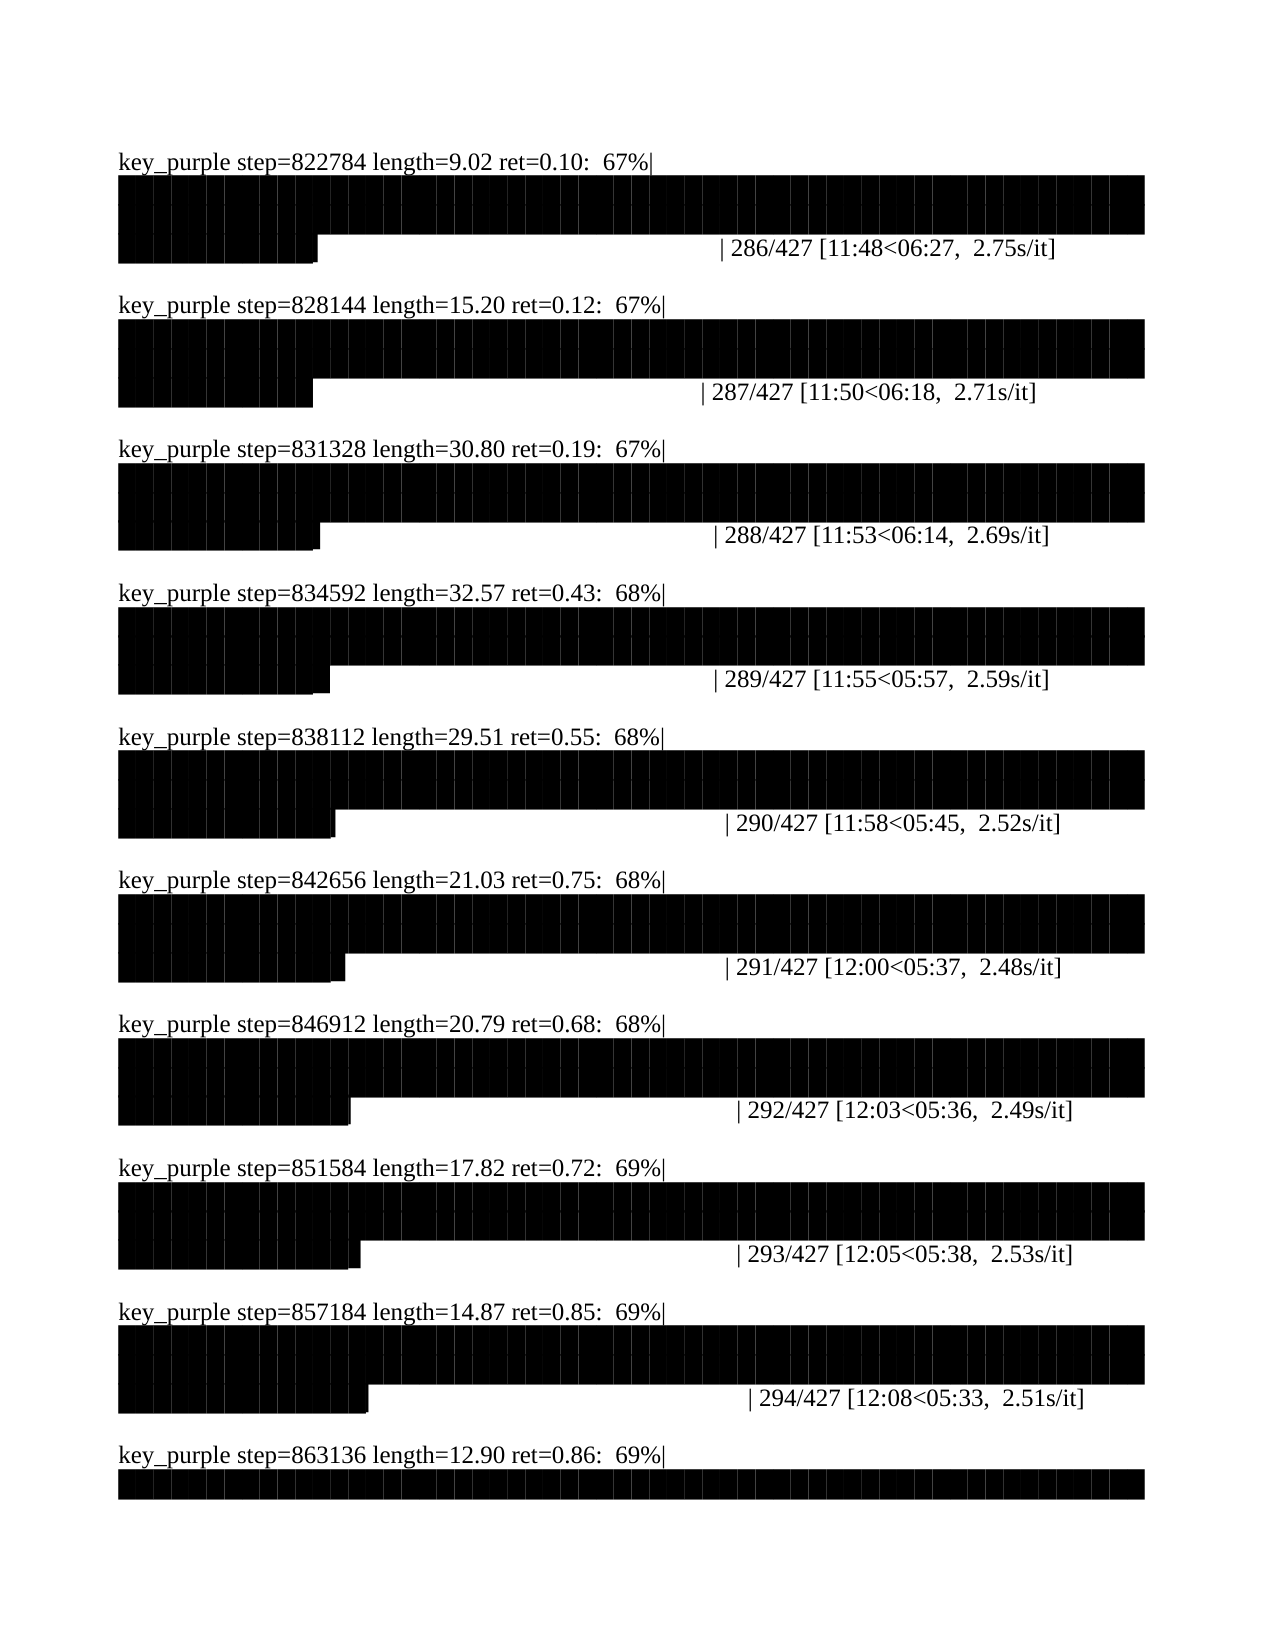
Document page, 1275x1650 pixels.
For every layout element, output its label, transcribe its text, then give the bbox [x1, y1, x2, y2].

text key_purple step=834592 length=32.57 ret=0.43: 68%|███████████████████████████████████████████████████████████████████████████████████████████████████████████████████████████████▉ | 289/427 [11:55<05:57, 2.59s/it] [118, 578, 1157, 693]
text key_purple step=857184 length=14.87 ret=0.85: 69%|██████████████████████████████████████████████████████████████████████████████████████████████████████████████████████████████████▏ | 294/427 [12:08<05:33, 2.51s/it] [118, 1297, 1157, 1412]
text key_purple step=863136 length=12.90 ret=0.86: 69%|██████████████████████████████████████████████████████████████████████████████████████████████████████████████████████████████████▌ | 295/427 [12:10<05:40, 2.58s/it] [118, 1441, 1157, 1498]
text key_purple step=846912 length=20.79 ret=0.68: 68%|█████████████████████████████████████████████████████████████████████████████████████████████████████████████████████████████████▏ | 292/427 [12:03<05:36, 2.49s/it] [118, 1009, 1157, 1124]
text key_purple step=831328 length=30.80 ret=0.19: 67%|███████████████████████████████████████████████████████████████████████████████████████████████████████████████████████████████▍ | 288/427 [11:53<06:14, 2.69s/it] [118, 434, 1157, 549]
text key_purple step=851584 length=17.82 ret=0.72: 69%|█████████████████████████████████████████████████████████████████████████████████████████████████████████████████████████████████▋ | 293/427 [12:05<05:38, 2.53s/it] [118, 1153, 1157, 1268]
text key_purple step=838112 length=29.51 ret=0.55: 68%|████████████████████████████████████████████████████████████████████████████████████████████████████████████████████████████████▎ | 290/427 [11:58<05:45, 2.52s/it] [118, 722, 1157, 837]
text key_purple step=842656 length=21.03 ret=0.75: 68%|████████████████████████████████████████████████████████████████████████████████████████████████████████████████████████████████▊ | 291/427 [12:00<05:37, 2.48s/it] [118, 866, 1157, 981]
text key_purple step=822784 length=9.02 ret=0.10: 67%|███████████████████████████████████████████████████████████████████████████████████████████████████████████████████████████████▎ | 286/427 [11:48<06:27, 2.75s/it] [118, 147, 1157, 262]
text key_purple step=828144 length=15.20 ret=0.12: 67%|███████████████████████████████████████████████████████████████████████████████████████████████████████████████████████████████ | 287/427 [11:50<06:18, 2.71s/it] [118, 291, 1157, 406]
